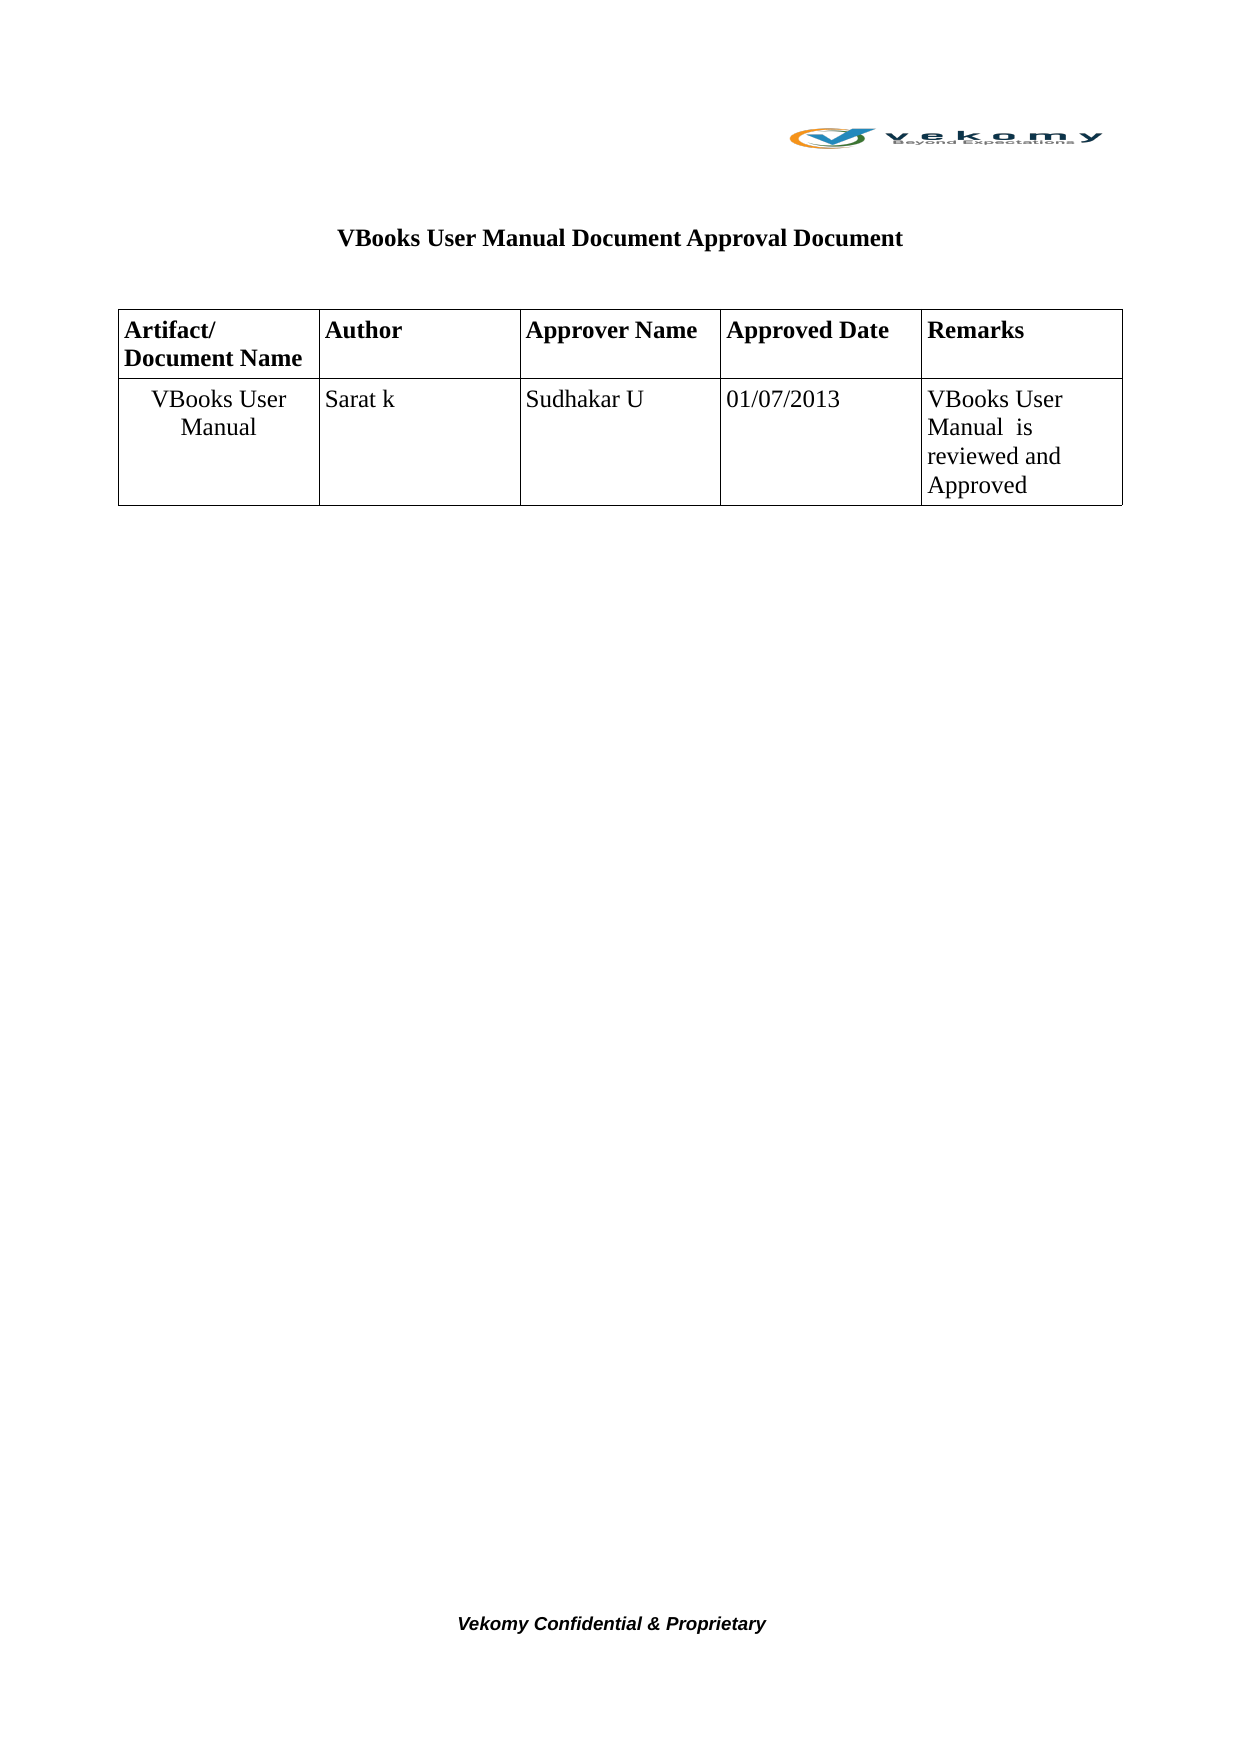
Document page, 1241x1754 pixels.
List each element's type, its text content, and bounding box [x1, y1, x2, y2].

table_header Author [320, 310, 520, 378]
table_header Approver Name [521, 310, 720, 378]
table_header Remarks [922, 310, 1122, 378]
table_cell Sarat k [320, 379, 520, 504]
text VBooks User Manual Document Approval Document [118, 223, 1122, 251]
table_cell VBooks User Manual [119, 379, 319, 504]
table_cell 01/07/2013 [721, 379, 921, 504]
table_header Approved Date [721, 310, 921, 378]
picture [786, 127, 1106, 150]
table_header Artifact/ Document Name [119, 310, 319, 378]
table_cell VBooks User Manual is reviewed and Approved [922, 379, 1122, 504]
table_cell Sudhakar U [521, 379, 720, 504]
